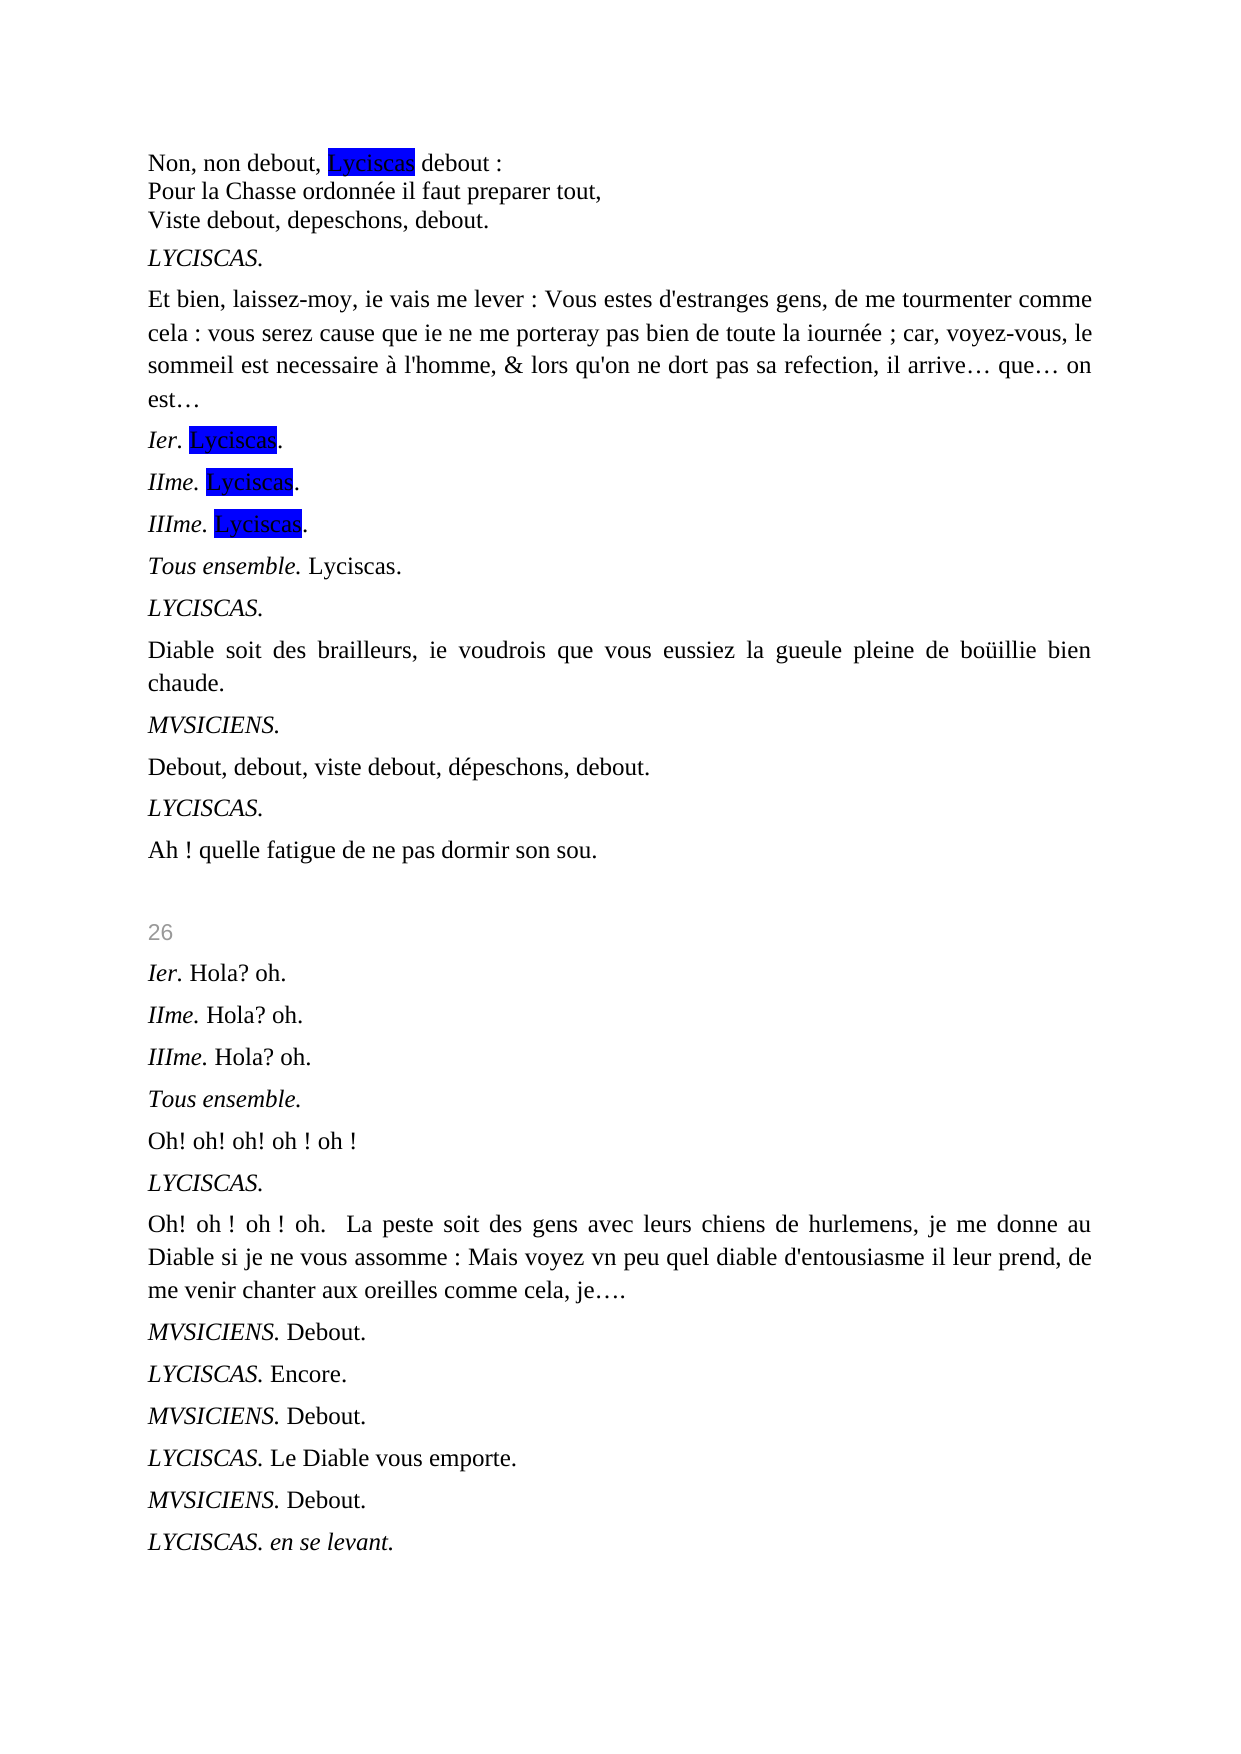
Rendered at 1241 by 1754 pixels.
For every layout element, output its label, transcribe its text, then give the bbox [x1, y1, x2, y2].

text LYCISCAS. [148, 1168, 1093, 1196]
text LYCISCAS. [148, 593, 1093, 622]
text LYCISCAS. [148, 793, 1093, 822]
text Tous ensemble. Lyciscas. [148, 551, 1093, 580]
text IIIme. Lyciscas. [148, 509, 214, 538]
text MVSICIENS. Debout. [148, 1485, 1093, 1514]
text LYCISCAS. [148, 243, 1093, 271]
text 26 [173, 919, 1093, 946]
text MVSICIENS. Debout. [148, 1401, 1093, 1430]
text Oh! oh ! oh ! oh. La peste soit des gens avec leurs chiens de hurlemens, je me donne au Diable si je ne vous assomme : Mais voyez vn peu quel diable d'entousiasme il leur prend, de me venir chanter aux oreilles comme cela, je…. [148, 1209, 1093, 1304]
text Ier. Lyciscas. [277, 426, 1093, 454]
text Tous ensemble. [148, 1084, 1093, 1113]
text IIIme. Lyciscas. [302, 509, 1093, 538]
text Non, non debout, Lyciscas debout : Pour la Chasse ordonnée il faut preparer tout, Viste debout, depeschons, debout. [148, 148, 1093, 234]
text MVSICIENS. Debout. [148, 1317, 1093, 1346]
text MVSICIENS. [148, 710, 1093, 738]
text IIme. Lyciscas. [148, 467, 1093, 496]
text Ier. Hola? oh. [148, 958, 1093, 987]
text Debout, debout, viste debout, dépeschons, debout. [148, 752, 1093, 780]
text LYCISCAS. Encore. [148, 1359, 1093, 1388]
text IIIme. Hola? oh. [148, 1042, 1093, 1071]
text Oh! oh! oh! oh ! oh ! [148, 1126, 1093, 1154]
text LYCISCAS. en se levant. [148, 1527, 1093, 1556]
text LYCISCAS. Le Diable vous emporte. [148, 1443, 1093, 1472]
text Et bien, laissez-moy, ie vais me lever : Vous estes d'estranges gens, de me tourmenter comme cela : vous serez cause que ie ne me porteray pas bien de toute la iournée ; car, voyez-vous, le sommeil est necessaire à l'homme, & lors qu'on ne dort pas sa refection, il arrive… que… on est… [148, 284, 1093, 412]
text IIme. Hola? oh. [148, 1000, 1093, 1029]
text Diable soit des brailleurs, ie voudrois que vous eussiez la gueule pleine de boüillie bien chaude. [148, 635, 1093, 697]
text Ah ! quelle fatigue de ne pas dormir son sou. [148, 835, 1093, 864]
text Ier. Lyciscas. [148, 426, 189, 454]
